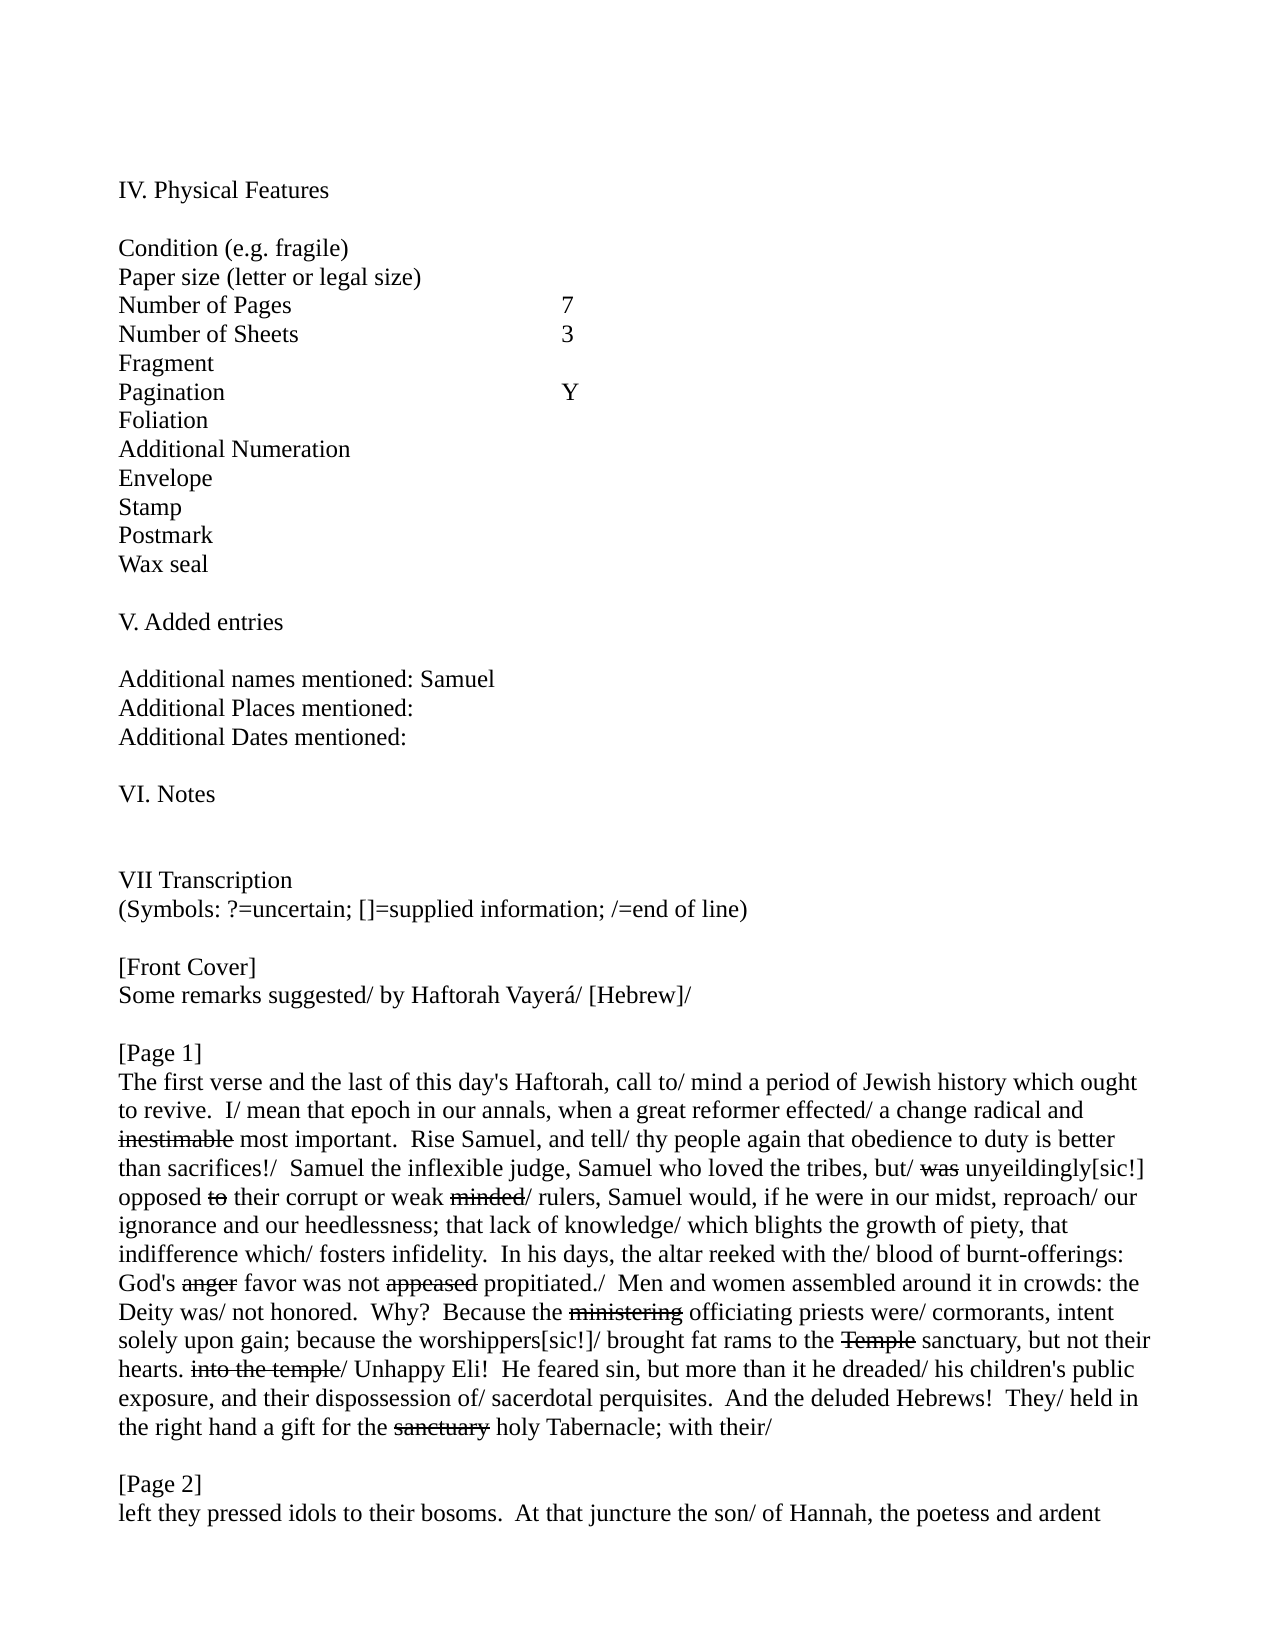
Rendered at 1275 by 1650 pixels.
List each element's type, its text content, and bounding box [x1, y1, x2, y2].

text Envelope [118, 463, 1157, 492]
text (Symbols: ?=uncertain; []=supplied information; /=end of line) [118, 894, 1157, 923]
text VII Transcription [118, 866, 1157, 894]
text Number of Pages 7 [118, 291, 1157, 319]
text Additional names mentioned: Samuel [118, 664, 1157, 693]
text Postma rk [118, 521, 1157, 549]
text [Page 2] [118, 1469, 1157, 1498]
text [Page 1] [118, 1038, 1157, 1067]
text Foliation [118, 406, 1157, 434]
text Paper size (letter or legal size) [118, 262, 1157, 291]
text Wax seal [118, 549, 1157, 578]
text left they pressed idols to their bosoms. At that juncture the son/ of Hannah, the poetess and ardent [118, 1498, 1157, 1527]
text The first verse and the last of this day's Haftorah, call to/ mind a period of Jewish history which ought to revive. I/ mean that epoch in our annals, when a great reformer effected/ a change radical and inestimable most important. Rise Samuel, and tell/ thy people again that obedience to duty is better than sacrifices!/ Samuel the inflexible judge, Samuel who loved the tribes, but/ was unyeildingly[sic!] opposed to their corrupt or weak minded/ rulers, Samuel would, if he were in our midst, reproach/ our ignorance and our heedlessness; that lack of knowledge/ which blights the growth of piety, that indifference which/ fosters infidelity. In his days, the altar reeked with the/ blood of burnt-offerings: God's anger favor was not appeased propitiated./ Men and women assembled around it in crowds: the Deity was/ not honored. Why? Because the ministering officiating priests were/ cormorants, intent solely upon gain; because the worshippers[sic!]/ brought fat rams to the Temple sanctuary, but not their hearts. into the temple/ Unhappy Eli! He feared sin, but more than it he dreaded/ his children's public exposure, and their dispossession of/ sacerdotal perquisites. And the deluded Hebrews! They/ held in the right hand a gift for the sanctuary holy Tabernacle; with their/ [118, 1067, 1157, 1441]
text [Front Cover] [118, 952, 1157, 981]
text Some remarks suggested/ by Haftorah Vayerá/ [Hebrew]/ [118, 981, 1157, 1009]
text Number of Sheets 3 [118, 319, 1157, 348]
text Fragment [118, 348, 1157, 377]
text Stamp [118, 492, 1157, 521]
text Additional Numeration [118, 434, 1157, 463]
text Additional Places mentioned: [118, 693, 1157, 722]
text IV. Physical Features [118, 176, 1157, 204]
text V. Added entries [118, 607, 1157, 636]
text Pagination Y [118, 377, 1157, 406]
text Additional Dates mentioned: [118, 722, 1157, 751]
text VI. Notes [118, 779, 1157, 808]
text Condition (e.g. fragile) [118, 233, 1157, 262]
